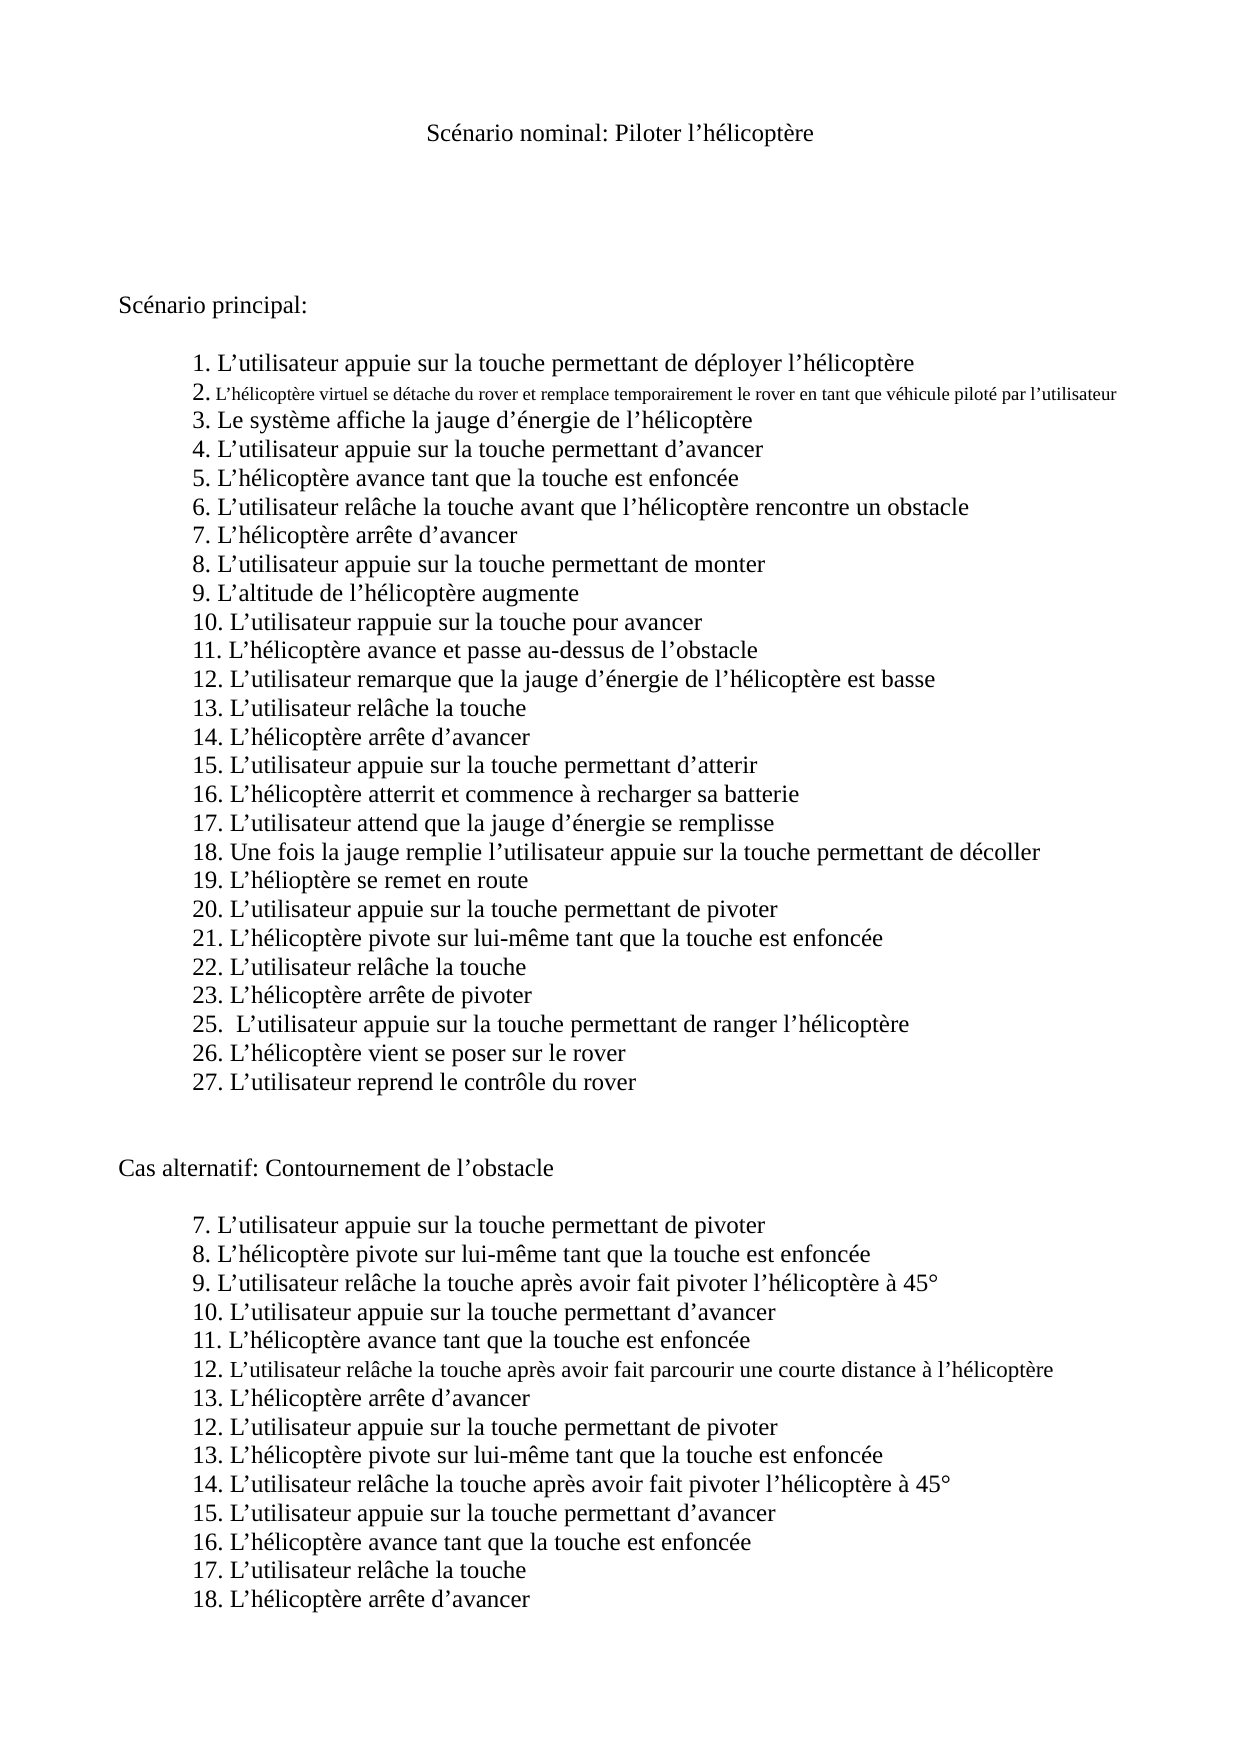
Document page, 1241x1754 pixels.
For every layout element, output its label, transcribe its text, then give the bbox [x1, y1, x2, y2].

text 13. L’hélicoptère pivote sur lui-même tant que la touche est enfoncée [118, 1441, 1122, 1469]
text 7. L’hélicoptère arrête d’avancer [118, 521, 1122, 549]
text 15. L’utilisateur appuie sur la touche permettant d’avancer [118, 1498, 1122, 1527]
text 27. L’utilisateur reprend le contrôle du rover [118, 1067, 1122, 1096]
text 7. L’utilisateur appuie sur la touche permettant de pivoter [118, 1211, 1122, 1239]
text 12. L’utilisateur appuie sur la touche permettant de pivoter [118, 1412, 1122, 1441]
text 13. L’utilisateur relâche la touche [118, 693, 1122, 722]
text 10. L’utilisateur appuie sur la touche permettant d’avancer [118, 1297, 1122, 1326]
text Scénario nominal: Piloter l’hélicoptère [118, 118, 1122, 147]
text 17. L’utilisateur relâche la touche [118, 1556, 1122, 1584]
text 2. L’hélicoptère virtuel se détache du rover et remplace temporairement le rover en tant que véhicule piloté par l’utilisateur [118, 377, 1122, 406]
text 23. L’hélicoptère arrête de pivoter [118, 981, 1122, 1009]
text 25. L’utilisateur appuie sur la touche permettant de ranger l’hélicoptère [118, 1009, 1122, 1038]
text 13. L’hélicoptère arrête d’avancer [118, 1383, 1122, 1412]
text 12. L’utilisateur relâche la touche après avoir fait parcourir une courte distance à l’hélicoptère [118, 1354, 1122, 1383]
text 3. Le système affiche la jauge d’énergie de l’hélicoptère [118, 406, 1122, 434]
text 15. L’utilisateur appuie sur la touche permettant d’atterir [118, 751, 1122, 779]
text Scénario principal: [118, 291, 1122, 319]
text 6. L’utilisateur relâche la touche avant que l’hélicoptère rencontre un obstacle [118, 492, 1122, 521]
text 12. L’utilisateur remarque que la jauge d’énergie de l’hélicoptère est basse [118, 664, 1122, 693]
text Cas alternatif: Contournement de l’obstacle [118, 1153, 1122, 1182]
text 14. L’hélicoptère arrête d’avancer [118, 722, 1122, 751]
text 22. L’utilisateur relâche la touche [118, 952, 1122, 981]
text 26. L’hélicoptère vient se poser sur le rover [118, 1038, 1122, 1067]
text 18. L’hélicoptère arrête d’avancer [118, 1584, 1122, 1613]
text 16. L’hélicoptère avance tant que la touche est enfoncée [118, 1527, 1122, 1556]
text 1. L’utilisateur appuie sur la touche permettant de déployer l’hélicoptère [118, 348, 1122, 377]
text 20. L’utilisateur appuie sur la touche permettant de pivoter [118, 894, 1122, 923]
text 8. L’hélicoptère pivote sur lui-même tant que la touche est enfoncée [118, 1239, 1122, 1268]
text 16. L’hélicoptère atterrit et commence à recharger sa batterie [118, 779, 1122, 808]
text 17. L’utilisateur attend que la jauge d’énergie se remplisse [118, 808, 1122, 837]
text 11. L’hélicoptère avance tant que la touche est enfoncée [118, 1326, 1122, 1354]
text 9. L’altitude de l’hélicoptère augmente [118, 578, 1122, 607]
text 9. L’utilisateur relâche la touche après avoir fait pivoter l’hélicoptère à 45° [118, 1268, 1122, 1297]
text 21. L’hélicoptère pivote sur lui-même tant que la touche est enfoncée [118, 923, 1122, 952]
text 4. L’utilisateur appuie sur la touche permettant d’avancer [118, 434, 1122, 463]
text 11. L’hélicoptère avance et passe au-dessus de l’obstacle [118, 636, 1122, 664]
text 5. L’hélicoptère avance tant que la touche est enfoncée [118, 463, 1122, 492]
text 8. L’utilisateur appuie sur la touche permettant de monter [118, 549, 1122, 578]
text 10. L’utilisateur rappuie sur la touche pour avancer [118, 607, 1122, 636]
text 14. L’utilisateur relâche la touche après avoir fait pivoter l’hélicoptère à 45° [118, 1469, 1122, 1498]
text 19. L’hélioptère se remet en route [118, 866, 1122, 894]
text 18. Une fois la jauge remplie l’utilisateur appuie sur la touche permettant de décoller [118, 837, 1122, 866]
